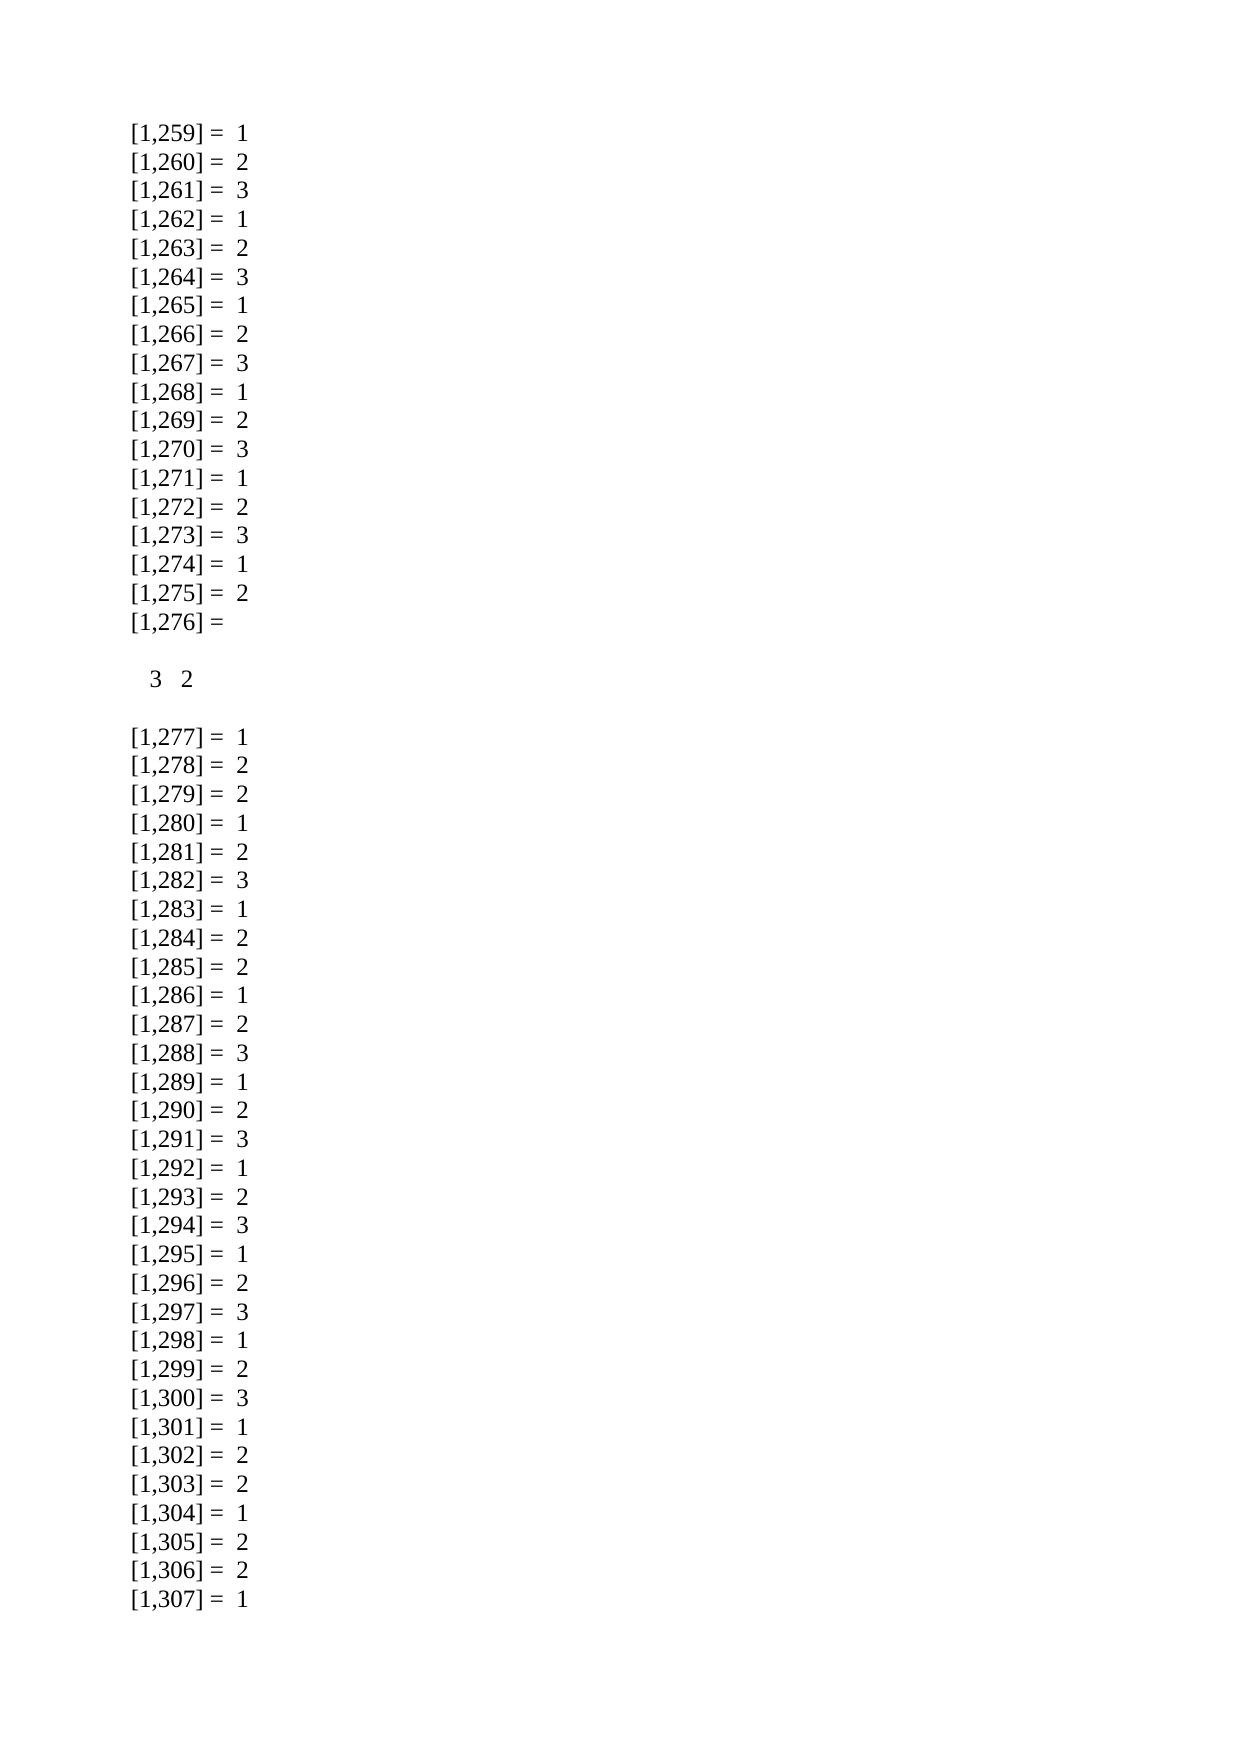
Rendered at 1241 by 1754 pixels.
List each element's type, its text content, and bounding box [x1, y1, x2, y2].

text [1,284] = 2 [118, 923, 1122, 952]
text [1,307] = 1 [118, 1584, 1122, 1613]
text [1,287] = 2 [118, 1009, 1122, 1038]
text [1,260] = 2 [118, 147, 1122, 176]
text [1,292] = 1 [118, 1153, 1122, 1182]
text [1,262] = 1 [118, 204, 1122, 233]
text [1,274] = 1 [118, 549, 1122, 578]
text [1,271] = 1 [118, 463, 1122, 492]
text 3 2 [118, 664, 1122, 693]
text [1,267] = 3 [118, 348, 1122, 377]
text [1,285] = 2 [118, 952, 1122, 981]
text [1,301] = 1 [118, 1412, 1122, 1441]
text [1,266] = 2 [118, 319, 1122, 348]
text [1,281] = 2 [118, 837, 1122, 866]
text [1,282] = 3 [118, 866, 1122, 894]
text [1,304] = 1 [118, 1498, 1122, 1527]
text [1,294] = 3 [118, 1211, 1122, 1239]
text [1,295] = 1 [118, 1239, 1122, 1268]
text [1,297] = 3 [118, 1297, 1122, 1326]
text [1,277] = 1 [118, 722, 1122, 751]
text [1,306] = 2 [118, 1556, 1122, 1584]
text [1,299] = 2 [118, 1354, 1122, 1383]
text [1,263] = 2 [118, 233, 1122, 262]
text [1,293] = 2 [118, 1182, 1122, 1211]
text [1,302] = 2 [118, 1441, 1122, 1469]
text [1,273] = 3 [118, 521, 1122, 549]
text [1,261] = 3 [118, 176, 1122, 204]
text [1,300] = 3 [118, 1383, 1122, 1412]
text [1,288] = 3 [118, 1038, 1122, 1067]
text [1,296] = 2 [118, 1268, 1122, 1297]
text [1,275] = 2 [118, 578, 1122, 607]
text [1,303] = 2 [118, 1469, 1122, 1498]
text [1,259] = 1 [118, 118, 1122, 147]
text [1,280] = 1 [118, 808, 1122, 837]
text [1,290] = 2 [118, 1096, 1122, 1124]
text [1,270] = 3 [118, 434, 1122, 463]
text [1,278] = 2 [118, 751, 1122, 779]
text [1,269] = 2 [118, 406, 1122, 434]
text [1,268] = 1 [118, 377, 1122, 406]
text [1,286] = 1 [118, 981, 1122, 1009]
text [1,298] = 1 [118, 1326, 1122, 1354]
text [1,264] = 3 [118, 262, 1122, 291]
text [1,291] = 3 [118, 1124, 1122, 1153]
text [1,279] = 2 [118, 779, 1122, 808]
text [1,289] = 1 [118, 1067, 1122, 1096]
text [1,265] = 1 [118, 291, 1122, 319]
text [1,276] = [118, 607, 1122, 636]
text [1,305] = 2 [118, 1527, 1122, 1556]
text [1,272] = 2 [118, 492, 1122, 521]
text [1,283] = 1 [118, 894, 1122, 923]
